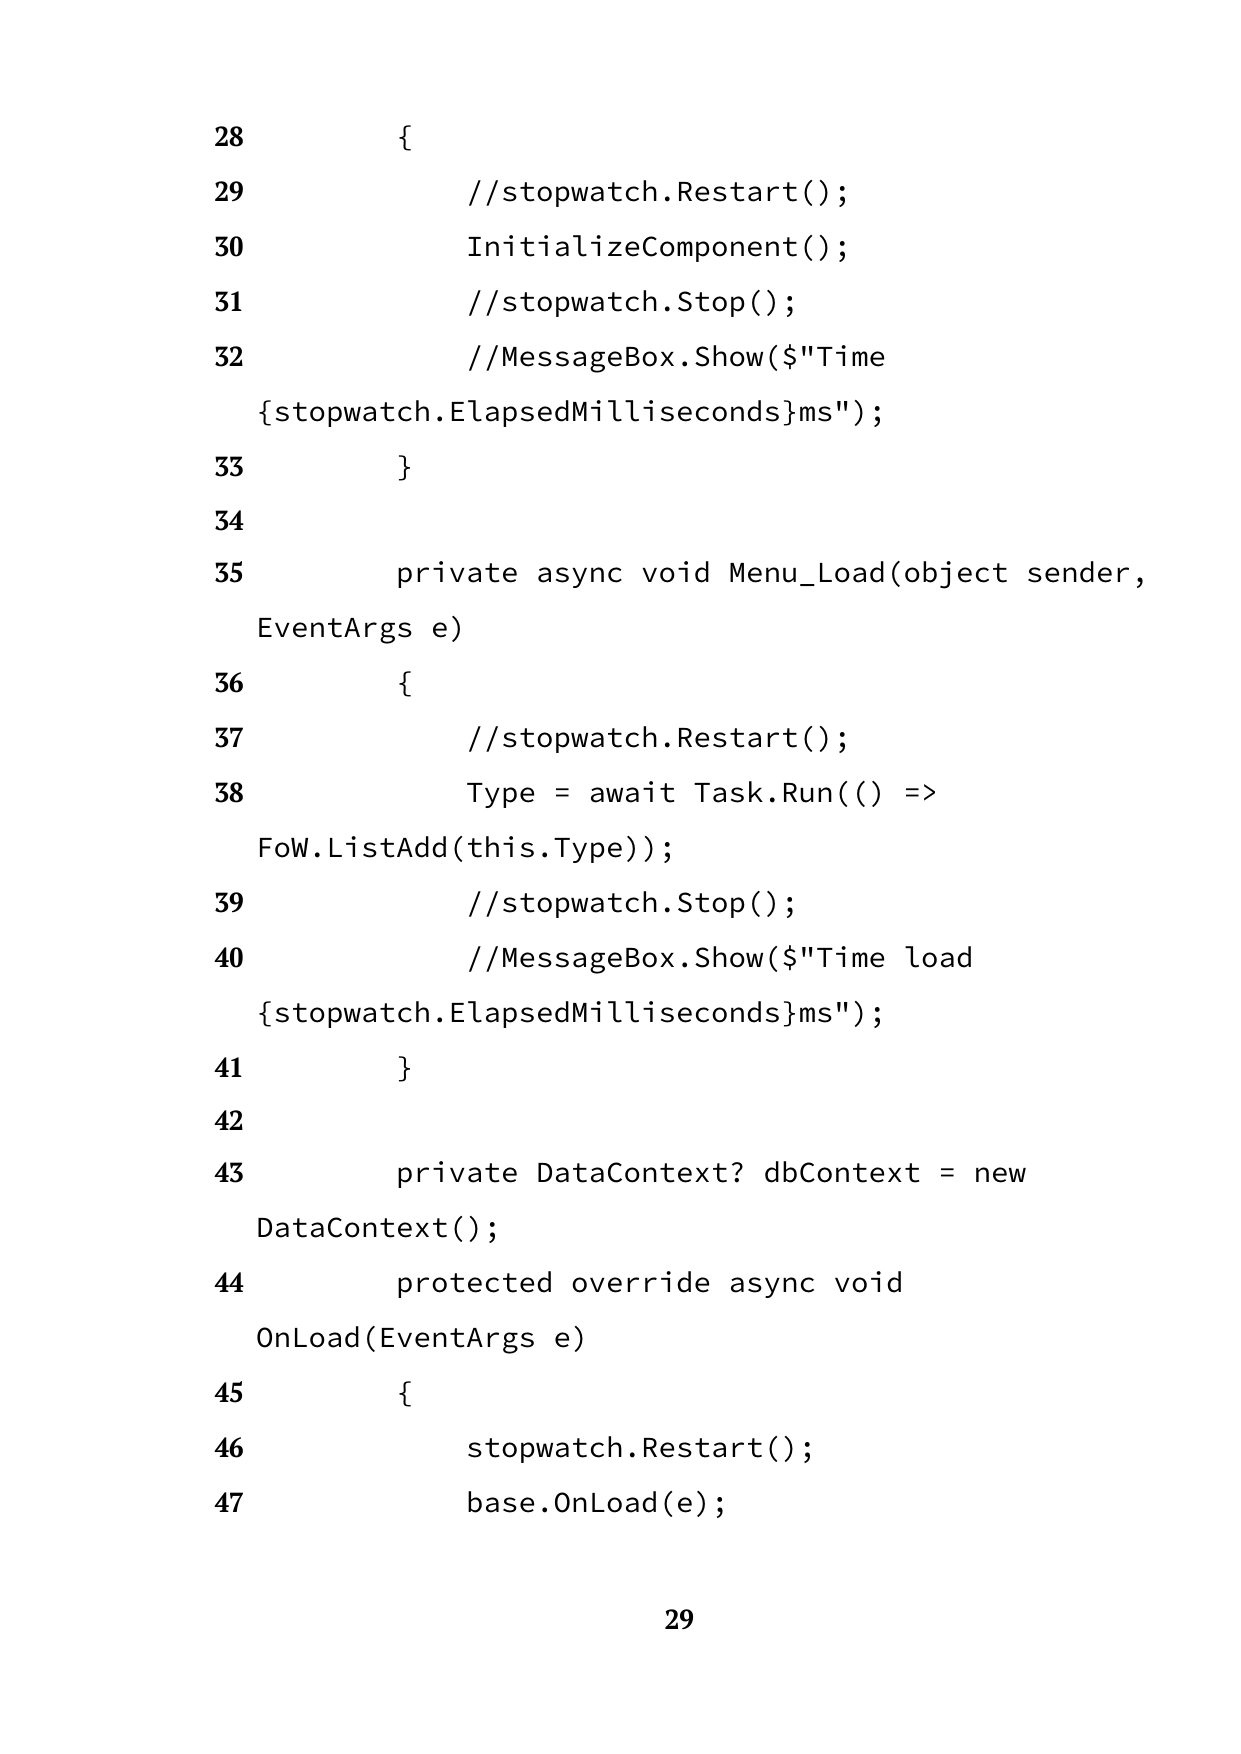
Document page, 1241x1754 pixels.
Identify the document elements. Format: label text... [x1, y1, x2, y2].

list base.OnLoad(e); [214, 1484, 1181, 1520]
list //stopwatch.Restart(); [214, 718, 1181, 755]
list //MessageBox.Show($"Time {stopwatch.ElapsedMilliseconds}ms"); [214, 338, 1181, 430]
list //stopwatch.Restart(); [214, 173, 1181, 210]
list { [214, 1374, 1181, 1410]
list //stopwatch.Stop(); [214, 283, 1181, 320]
list private async void Menu_Load(object sender, EventArgs e) [214, 553, 1181, 645]
list //stopwatch.Stop(); [214, 883, 1181, 920]
list } [214, 448, 1181, 485]
list Type = await Task.Run(() => FoW.ListAdd(this.Type)); [214, 773, 1181, 865]
list { [214, 663, 1181, 700]
list protected override async void OnLoad(EventArgs e) [214, 1264, 1181, 1355]
list stopwatch.Restart(); [214, 1429, 1181, 1465]
list InitializeComponent(); [214, 228, 1181, 265]
list } [214, 1048, 1181, 1085]
list { [214, 118, 1181, 155]
list private DataContext? dbContext = new DataContext(); [214, 1154, 1181, 1245]
list //MessageBox.Show($"Time load {stopwatch.ElapsedMilliseconds}ms"); [214, 938, 1181, 1030]
